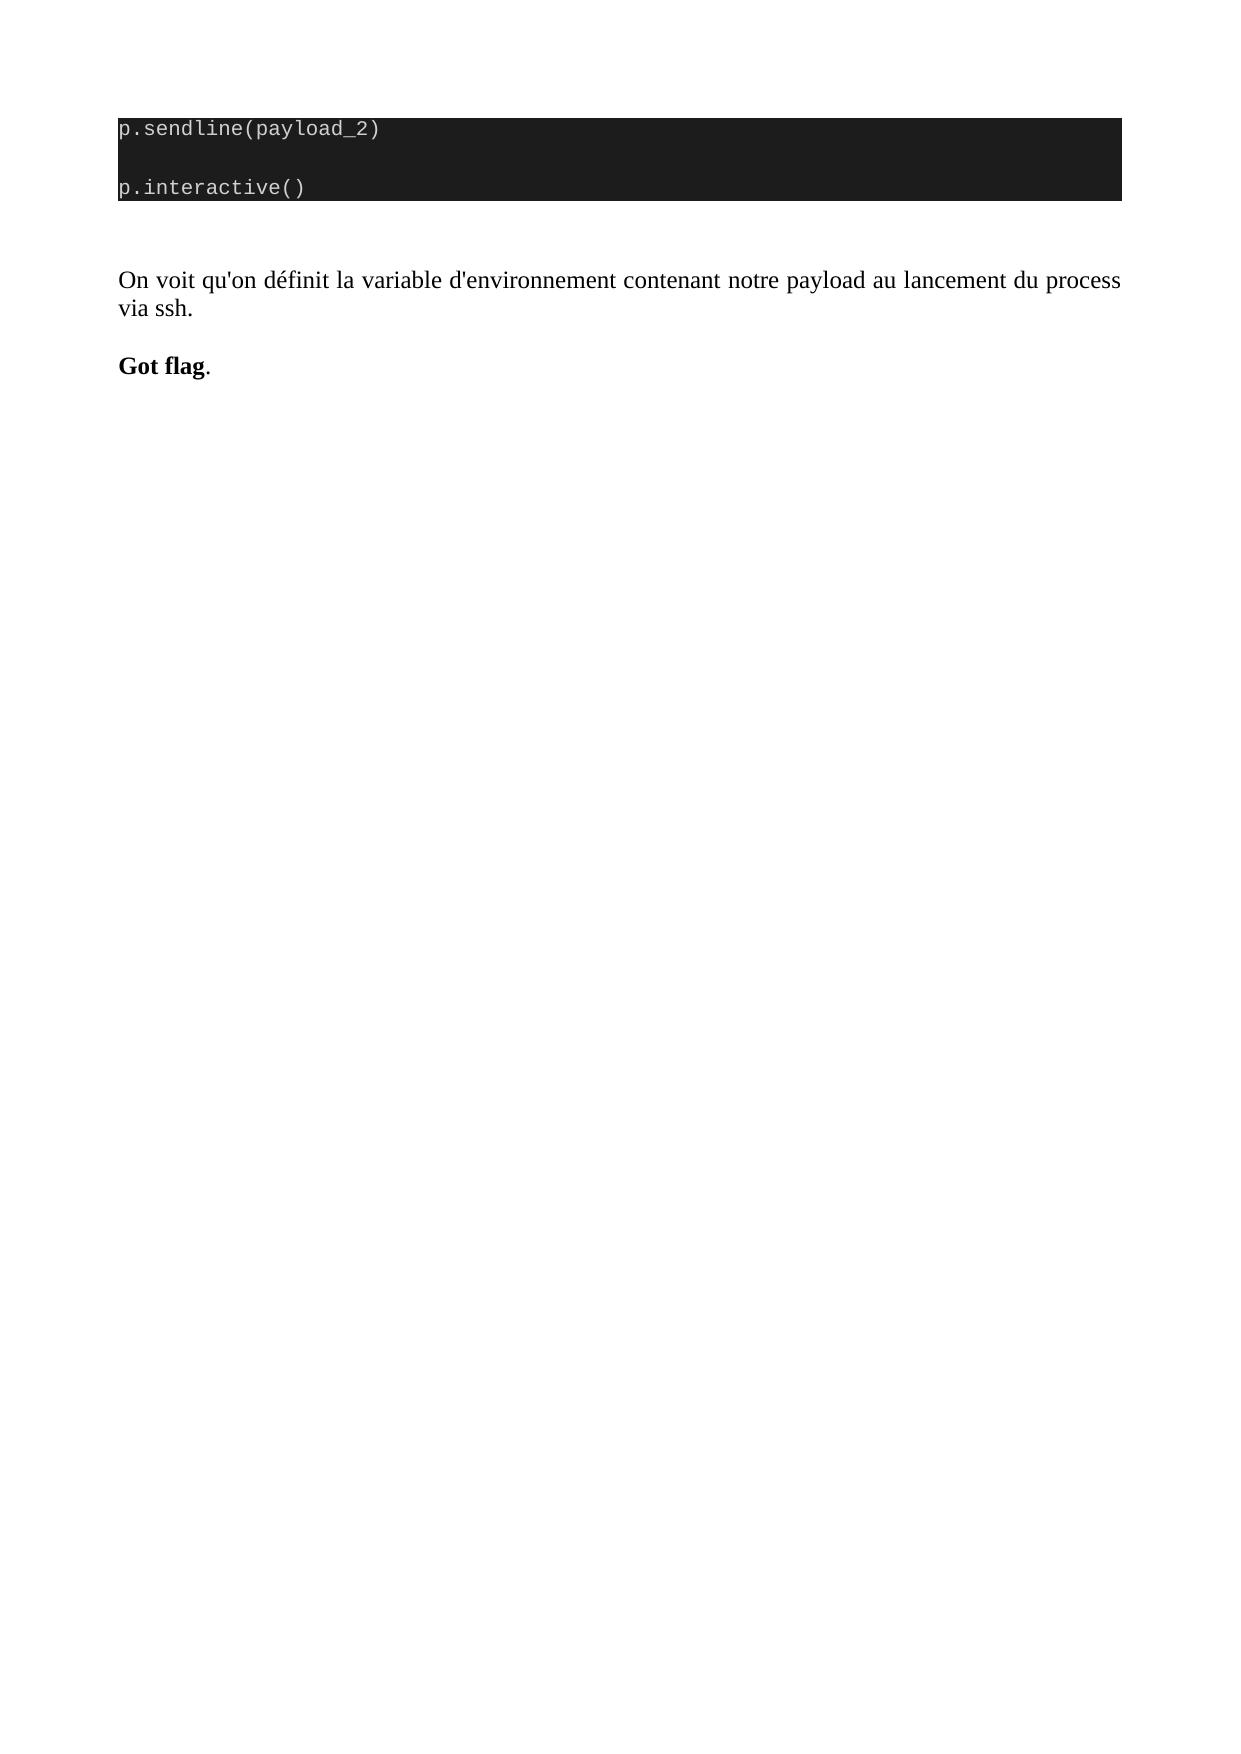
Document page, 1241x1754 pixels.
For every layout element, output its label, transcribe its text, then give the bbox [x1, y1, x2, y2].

text p.sendline(payload_2) [118, 118, 1122, 142]
text On voit qu'on définit la variable d'environnement contenant notre payload au lancement du process via ssh. [118, 265, 1122, 322]
text p.interactive() [118, 177, 1122, 201]
text Got flag. [118, 351, 1122, 380]
